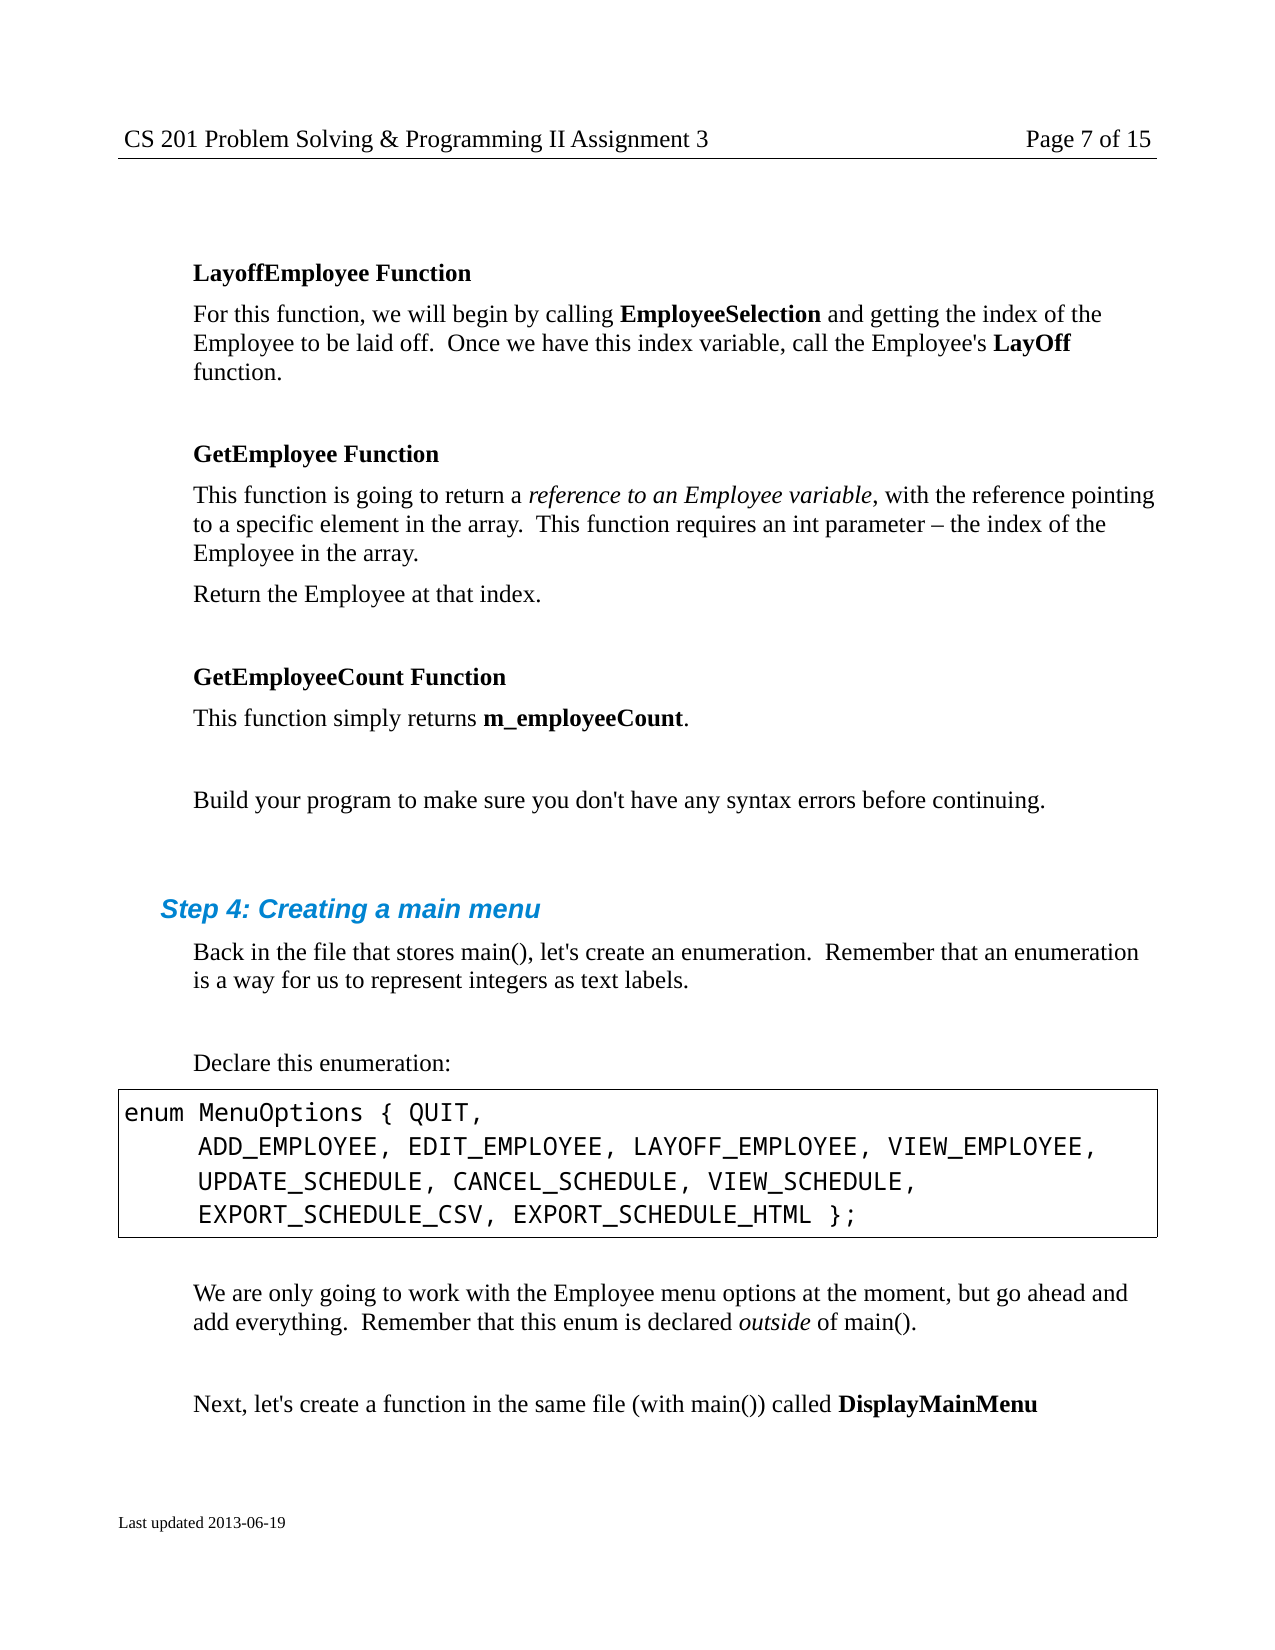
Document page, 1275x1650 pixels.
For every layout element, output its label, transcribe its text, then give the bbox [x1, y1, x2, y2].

subtitle Step 4: Creating a main menu [160, 893, 1157, 924]
text This function is going to return a reference to an Employee variable, with the reference pointing to a specific element in the array. This function requires an int parameter – the index of the Employee in the array. [193, 480, 1157, 567]
text GetEmployee Function [193, 439, 1157, 468]
text This function simply returns m_employeeCount. [193, 703, 1157, 732]
table_header enum MenuOptions { QUIT, ADD_EMPLOYEE, EDIT_EMPLOYEE, LAYOFF_EMPLOYEE, VIEW_EMPLOYEE, UPDATE_SCHEDULE, CANCEL_SCHEDULE, VIEW_SCHEDULE, EXPORT_SCHEDULE_CSV, EXPORT_SCHEDULE_HTML }; [119, 1090, 1157, 1237]
text LayoffEmployee Function [193, 258, 1157, 287]
text Build your program to make sure you don't have any syntax errors before continuing. [193, 785, 1157, 814]
text GetEmployeeCount Function [193, 662, 1157, 690]
text Back in the file that stores main(), let's create an enumeration. Remember that an enumeration is a way for us to represent integers as text labels. [193, 937, 1157, 994]
text For this function, we will begin by calling EmployeeSelection and getting the index of the Employee to be laid off. Once we have this index variable, call the Employee's LayOff function. [193, 299, 1157, 385]
text Declare this enumeration: [193, 1048, 1157, 1077]
text Next, let's create a function in the same file (with main()) called DisplayMainMenu [193, 1389, 1157, 1418]
text Return the Employee at that index. [193, 579, 1157, 608]
text We are only going to work with the Employee menu options at the moment, but go ahead and add everything. Remember that this enum is declared outside of main(). [193, 1278, 1157, 1336]
